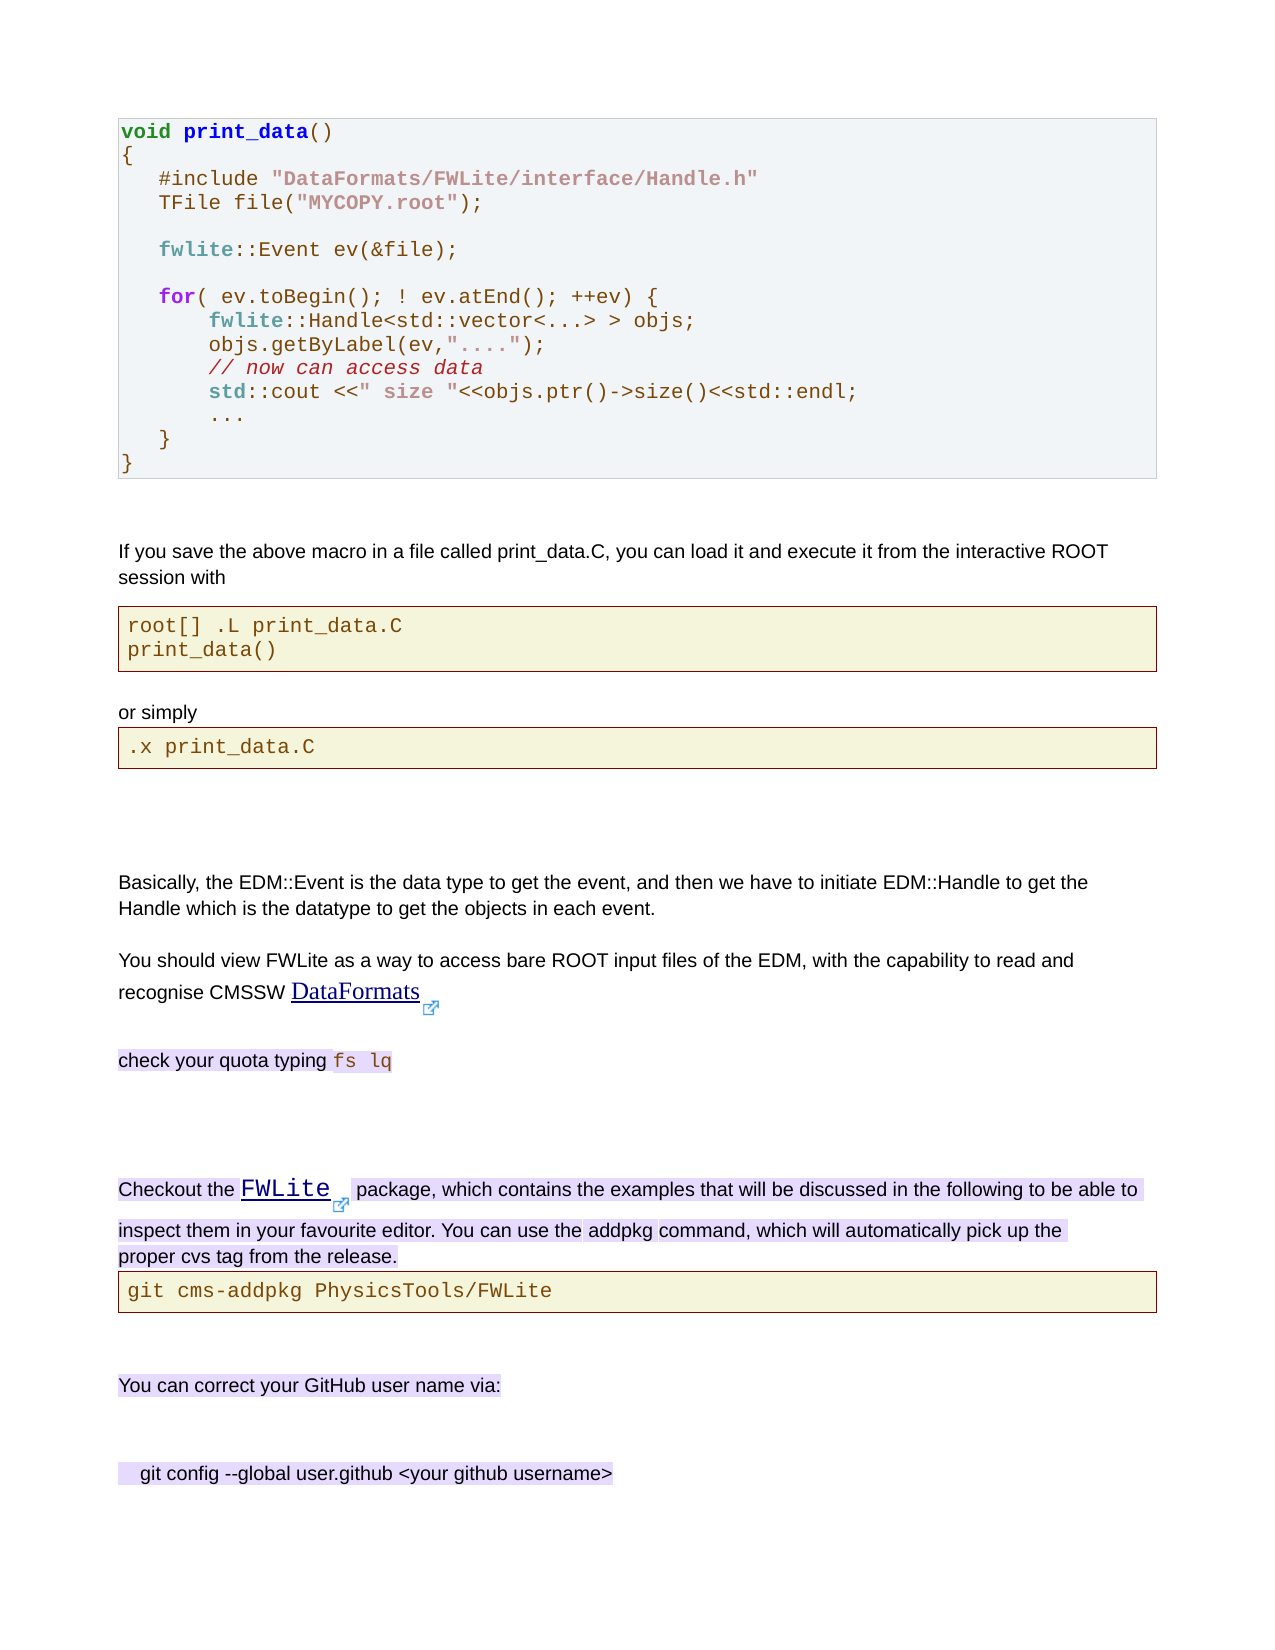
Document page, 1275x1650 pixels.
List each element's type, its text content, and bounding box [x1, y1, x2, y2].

text If you save the above macro in a file called print_data.C, you can load it and execute it from the interactive ROOT session with [118, 507, 1157, 588]
text #include "DataFormats/FWLite/interface/Handle.h" [119, 165, 1156, 189]
picture [330, 1196, 351, 1216]
text root[] .L print_data.C [119, 607, 1156, 630]
text TFile file("MYCOPY.root"); [119, 189, 1156, 213]
text git cms-addpkg PhysicsTools/FWLite [119, 1272, 1156, 1312]
text .x print_data.C [119, 728, 1156, 768]
text objs.getByLabel(ev,"...."); [119, 331, 1156, 354]
text Basically, the EDM::Event is the data type to get the event, and then we have to initiate EDM::Handle to get the Handle which is the datatype to get the objects in each event. [118, 871, 1157, 920]
text fwlite::Event ev(&file); [119, 236, 1156, 260]
text fwlite::Handle<std::vector<...> > objs; [119, 307, 1156, 331]
text check your quota typing fs lq [118, 1049, 1157, 1073]
text // now can access data [119, 354, 1156, 378]
text void print_data() [119, 119, 1156, 142]
text git config --global user.github <your github username> [118, 1462, 1157, 1485]
text or simply [118, 701, 1157, 723]
text ... [119, 402, 1156, 426]
text { [119, 142, 1156, 165]
text print_data() [119, 630, 1156, 671]
text Checkout the FWLite package, which contains the examples that will be discussed in the following to be able to inspect them in your favourite editor. You can use the addpkg command, which will automatically pick up the proper cvs tag from the release. [118, 1176, 1157, 1268]
picture [420, 999, 441, 1019]
text You can correct your GitHub user name via: [118, 1342, 1157, 1397]
text } [119, 426, 1156, 449]
text for( ev.toBegin(); ! ev.atEnd(); ++ev) { [119, 284, 1156, 307]
text std::cout <<" size "<<objs.ptr()->size()<<std::endl; [119, 378, 1156, 402]
text } [119, 449, 1156, 478]
text You should view FWLite as a way to access bare ROOT input files of the EDM, with the capability to read and recognise CMSSW DataFormats [118, 949, 1157, 1018]
